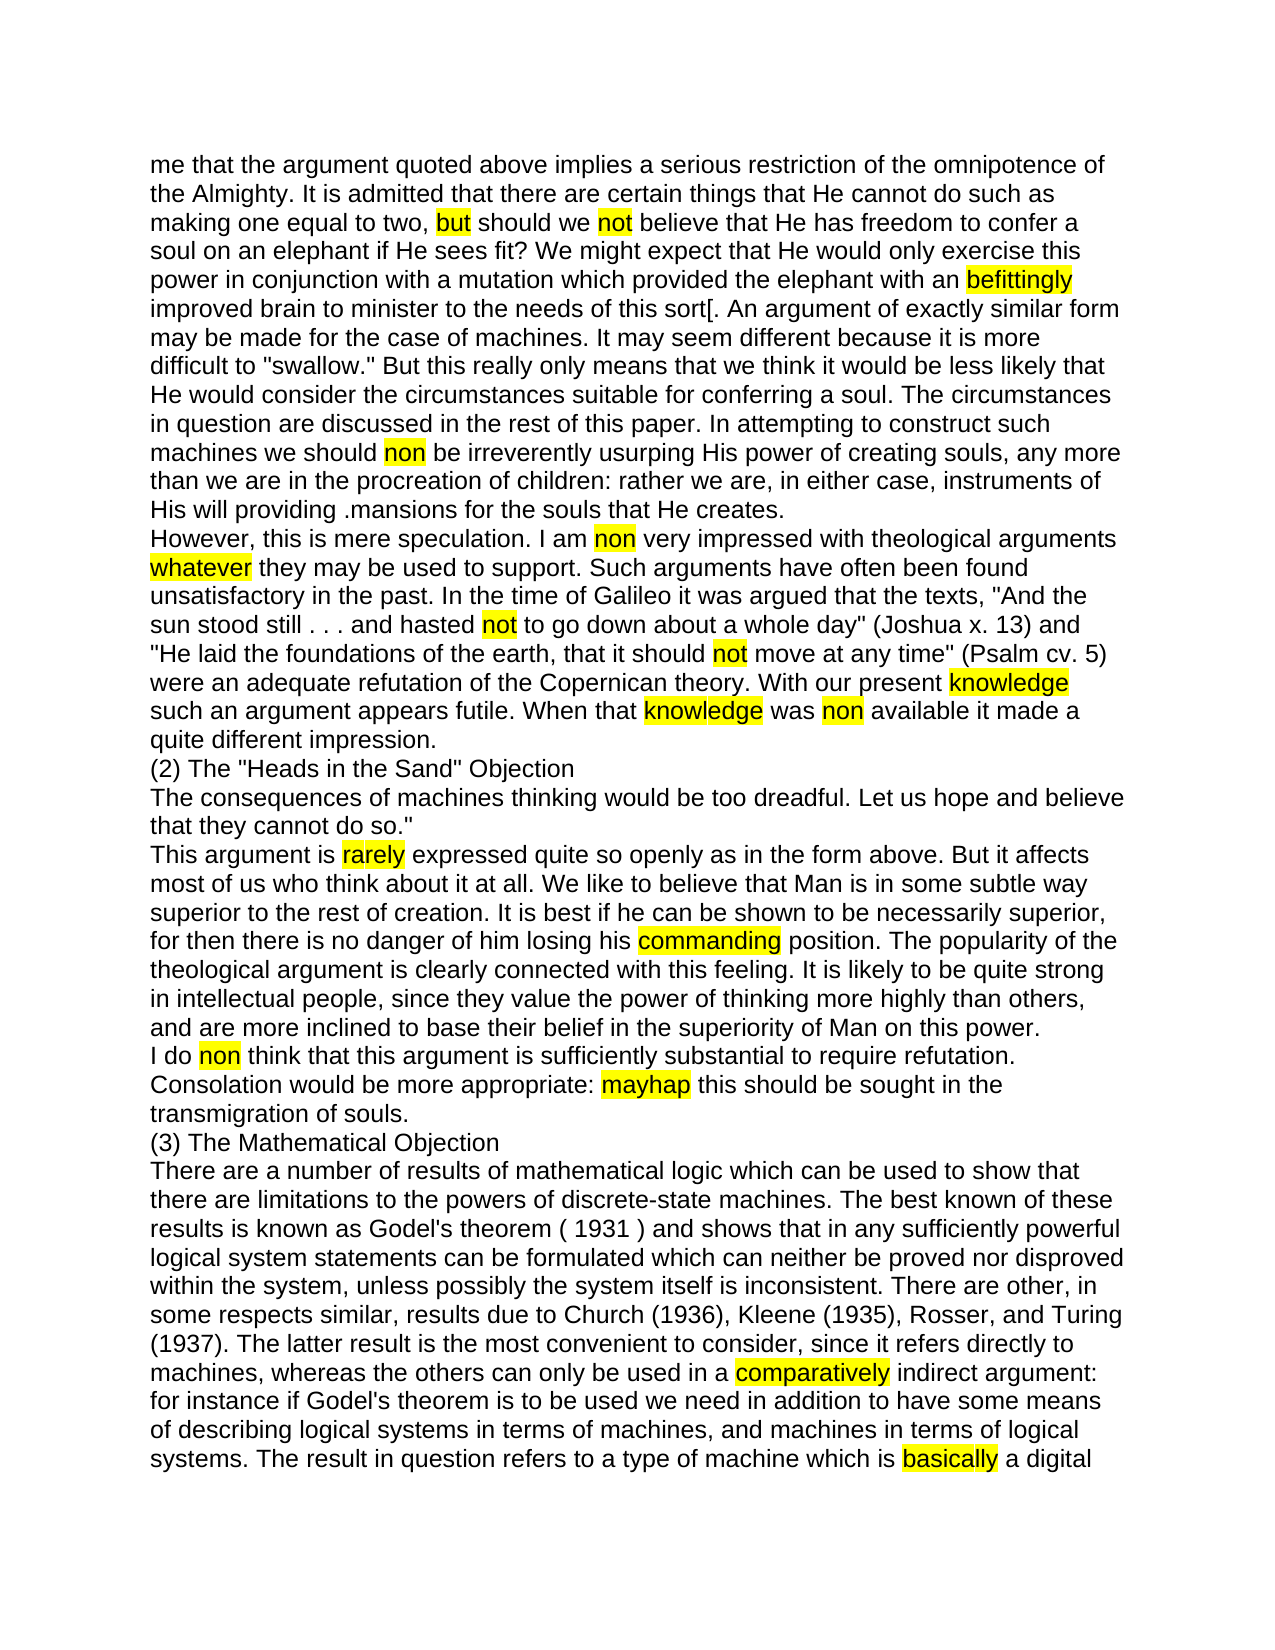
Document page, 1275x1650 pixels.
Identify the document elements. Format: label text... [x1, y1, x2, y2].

text The consequences of machines thinking would be too dreadful. Let us hope and believe that they cannot do so." [150, 782, 1125, 840]
text (3) The Mathematical Objection [150, 1127, 1125, 1156]
text There are a number of results of mathematical logic which can be used to show that there are limitations to the powers of discrete-state machines. The best known of these results is known as Godel's theorem ( 1931 ) and shows that in any sufficiently powerful logical system statements can be formulated which can neither be proved nor disproved within the system, unless possibly the system itself is inconsistent. There are other, in some respects similar, results due to Church (1936), Kleene (1935), Rosser, and Turing (1937). The latter result is the most convenient to consider, since it refers directly to machines, whereas the others can only be used in a comparatively indirect argument: for instance if Godel's theorem is to be used we need in addition to have some means of describing logical systems in terms of machines, and machines in terms of logical systems. The result in question refers to a type of machine which is basically a digital [150, 1156, 1125, 1472]
text However, this is mere speculation. I am non very impressed with theological arguments whatever they may be used to support. Such arguments have often been found unsatisfactory in the past. In the time of Galileo it was argued that the texts, "And the sun stood still . . . and hasted not to go down about a whole day" (Joshua x. 13) and "He laid the foundations of the earth, that it should not move at any time" (Psalm cv. 5) were an adequate refutation of the Copernican theory. With our present knowledge such an argument appears futile. When that knowledge was non available it made a quite different impression. [150, 524, 1125, 754]
text This argument is rarely expressed quite so openly as in the form above. But it affects most of us who think about it at all. We like to believe that Man is in some subtle way superior to the rest of creation. It is best if he can be shown to be necessarily superior, for then there is no danger of him losing his commanding position. The popularity of the theological argument is clearly connected with this feeling. It is likely to be quite strong in intellectual people, since they value the power of thinking more highly than others, and are more inclined to base their belief in the superiority of Man on this power. [150, 840, 1125, 1041]
text me that the argument quoted above implies a serious restriction of the omnipotence of the Almighty. It is admitted that there are certain things that He cannot do such as making one equal to two, but should we not believe that He has freedom to confer a soul on an elephant if He sees fit? We might expect that He would only exercise this power in conjunction with a mutation which provided the elephant with an befittingly improved brain to minister to the needs of this sort[. An argument of exactly similar form may be made for the case of machines. It may seem different because it is more difficult to "swallow." But this really only means that we think it would be less likely that He would consider the circumstances suitable for conferring a soul. The circumstances in question are discussed in the rest of this paper. In attempting to construct such machines we should non be irreverently usurping His power of creating souls, any more than we are in the procreation of children: rather we are, in either case, instruments of His will providing .mansions for the souls that He creates. [150, 150, 1125, 524]
text (2) The "Heads in the Sand" Objection [150, 754, 1125, 782]
text I do non think that this argument is sufficiently substantial to require refutation. Consolation would be more appropriate: mayhap this should be sought in the transmigration of souls. [150, 1041, 1125, 1127]
